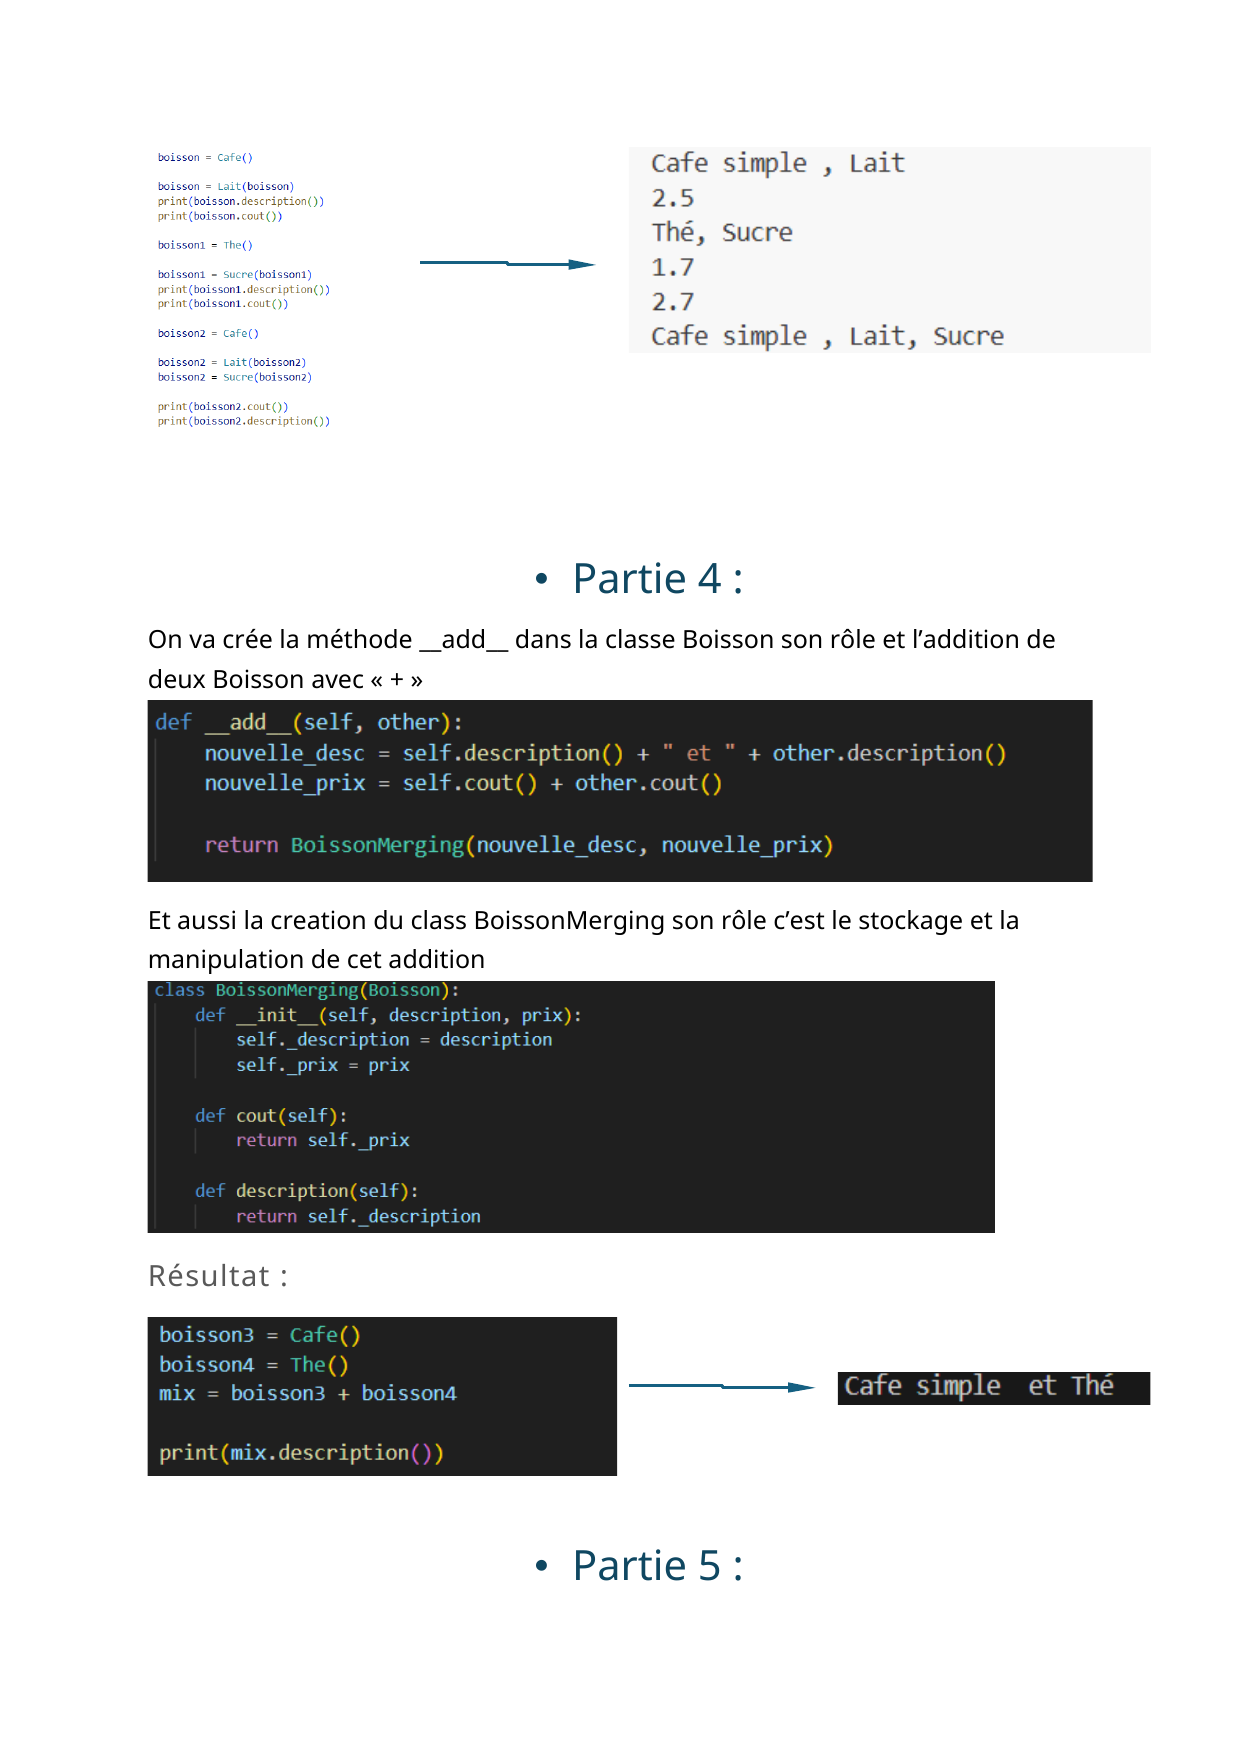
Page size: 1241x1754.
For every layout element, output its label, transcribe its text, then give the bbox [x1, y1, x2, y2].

picture [837, 1372, 1151, 1405]
picture [147, 147, 420, 434]
text Et aussi la creation du class BoissonMerging son rôle c’est le stockage et la manipulation de cet addition [148, 903, 1093, 1233]
picture [147, 1317, 618, 1476]
picture [147, 981, 995, 1233]
text Résultat : [148, 1255, 1093, 1294]
list Partie 4 : [185, 549, 1093, 605]
picture [628, 147, 1151, 353]
text On va crée la méthode __add__ dans la classe Boisson son rôle et l’addition de deux Boisson avec « + » [148, 622, 1093, 700]
picture [147, 700, 1093, 882]
list Partie 5 : [185, 1535, 1093, 1592]
